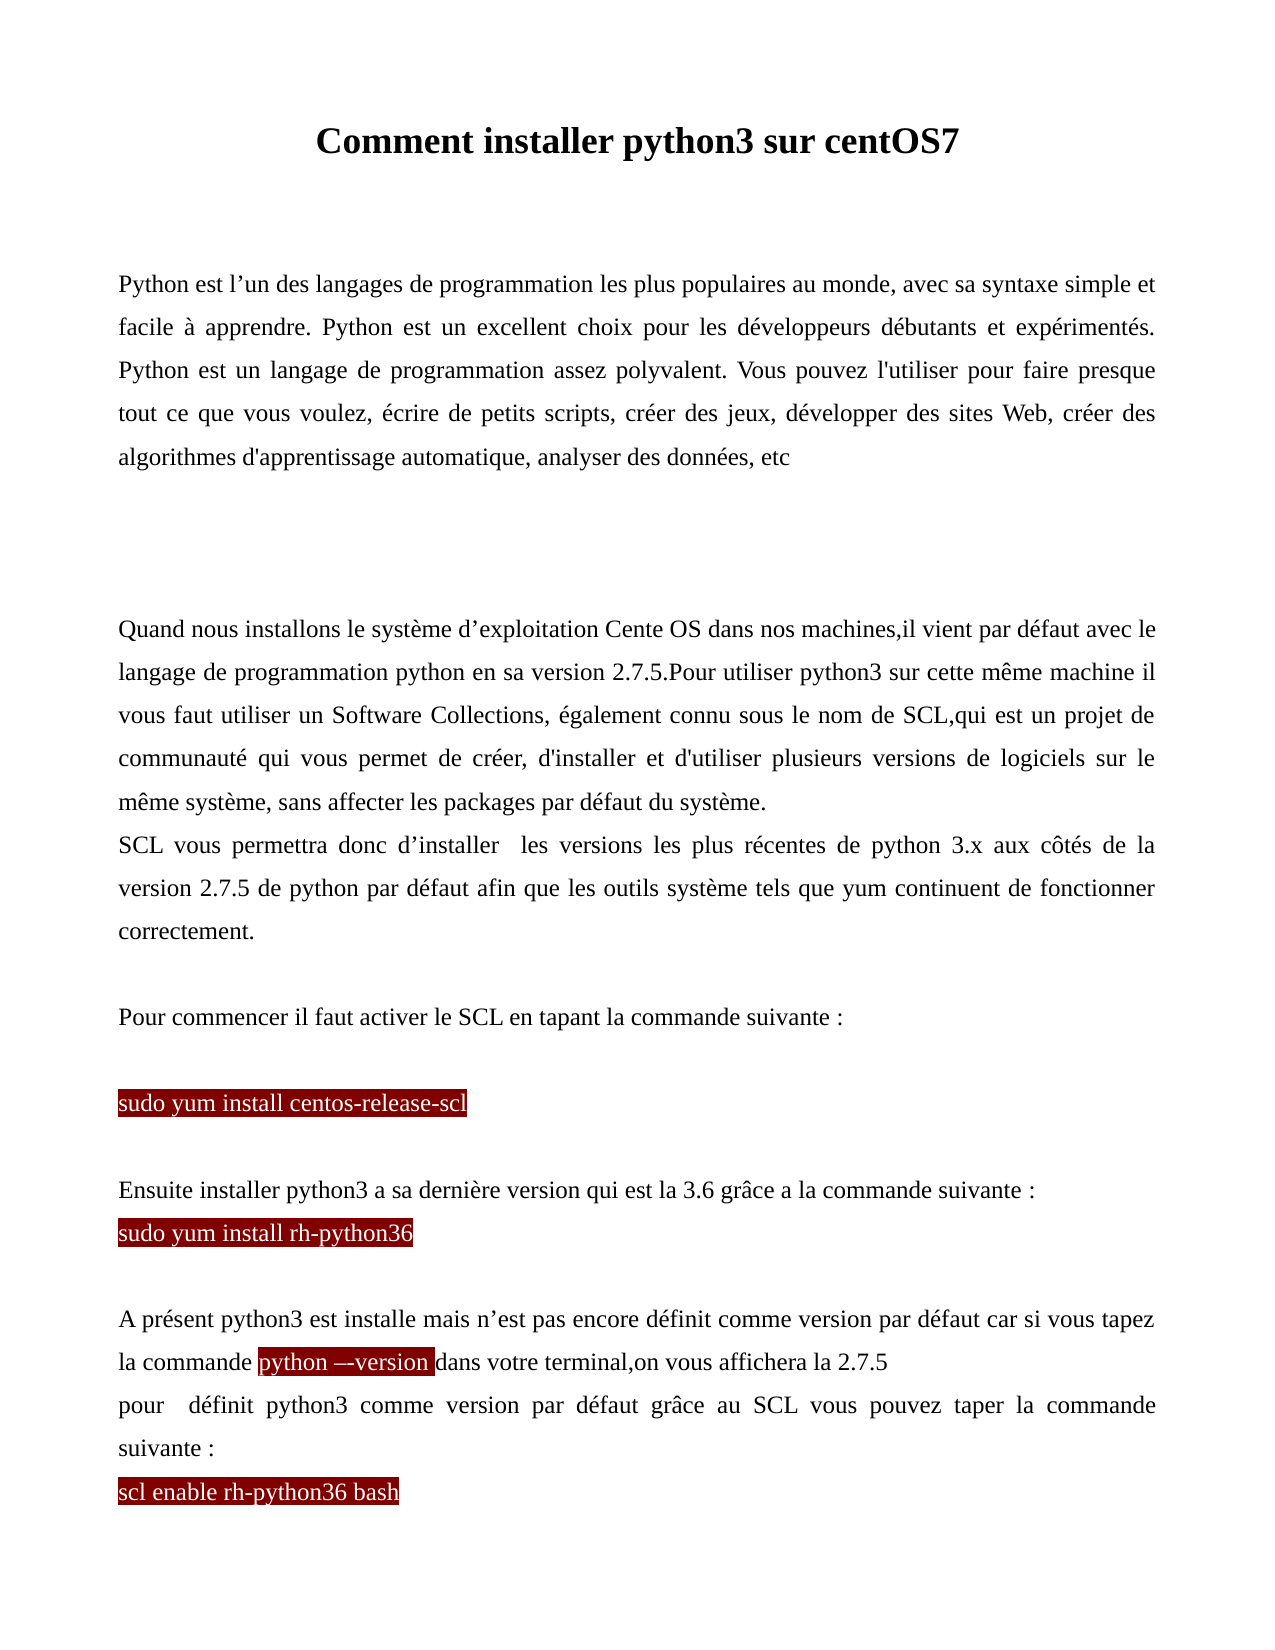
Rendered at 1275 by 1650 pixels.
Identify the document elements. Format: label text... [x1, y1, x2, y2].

text sudo yum install rh-python36 [118, 1218, 1157, 1247]
text Comment installer python3 sur centOS7 [118, 118, 1157, 161]
text Pour commencer il faut activer le SCL en tapant la commande suivante : [118, 1002, 1157, 1031]
text SCL vous permettra donc d’installer les versions les plus récentes de python 3.x aux côtés de la version 2.7.5 de python par défaut afin que les outils système tels que yum continuent de fonctionner correctement. [118, 830, 1157, 945]
text A présent python3 est installe mais n’est pas encore définit comme version par défaut car si vous tapez la commande python –-version dans votre terminal,on vous affichera la 2.7.5 [118, 1304, 1157, 1376]
text pour définit python3 comme version par défaut grâce au SCL vous pouvez taper la commande suivante : [118, 1390, 1157, 1462]
text scl enable rh-python36 bash [118, 1477, 1157, 1505]
text Python est l’un des langages de programmation les plus populaires au monde, avec sa syntaxe simple et facile à apprendre. Python est un excellent choix pour les développeurs débutants et expérimentés. Python est un langage de programmation assez polyvalent. Vous pouvez l'utiliser pour faire presque tout ce que vous voulez, écrire de petits scripts, créer des jeux, développer des sites Web, créer des algorithmes d'apprentissage automatique, analyser des données, etc [118, 269, 1157, 470]
text Ensuite installer python3 a sa dernière version qui est la 3.6 grâce a la commande suivante : [118, 1175, 1157, 1203]
text sudo yum install centos-release-scl [118, 1088, 1157, 1117]
text Quand nous installons le système d’exploitation Cente OS dans nos machines,il vient par défaut avec le langage de programmation python en sa version 2.7.5.Pour utiliser python3 sur cette même machine il vous faut utiliser un Software Collections, également connu sous le nom de SCL,qui est un projet de communauté qui vous permet de créer, d'installer et d'utiliser plusieurs versions de logiciels sur le même système, sans affecter les packages par défaut du système. [118, 614, 1157, 815]
